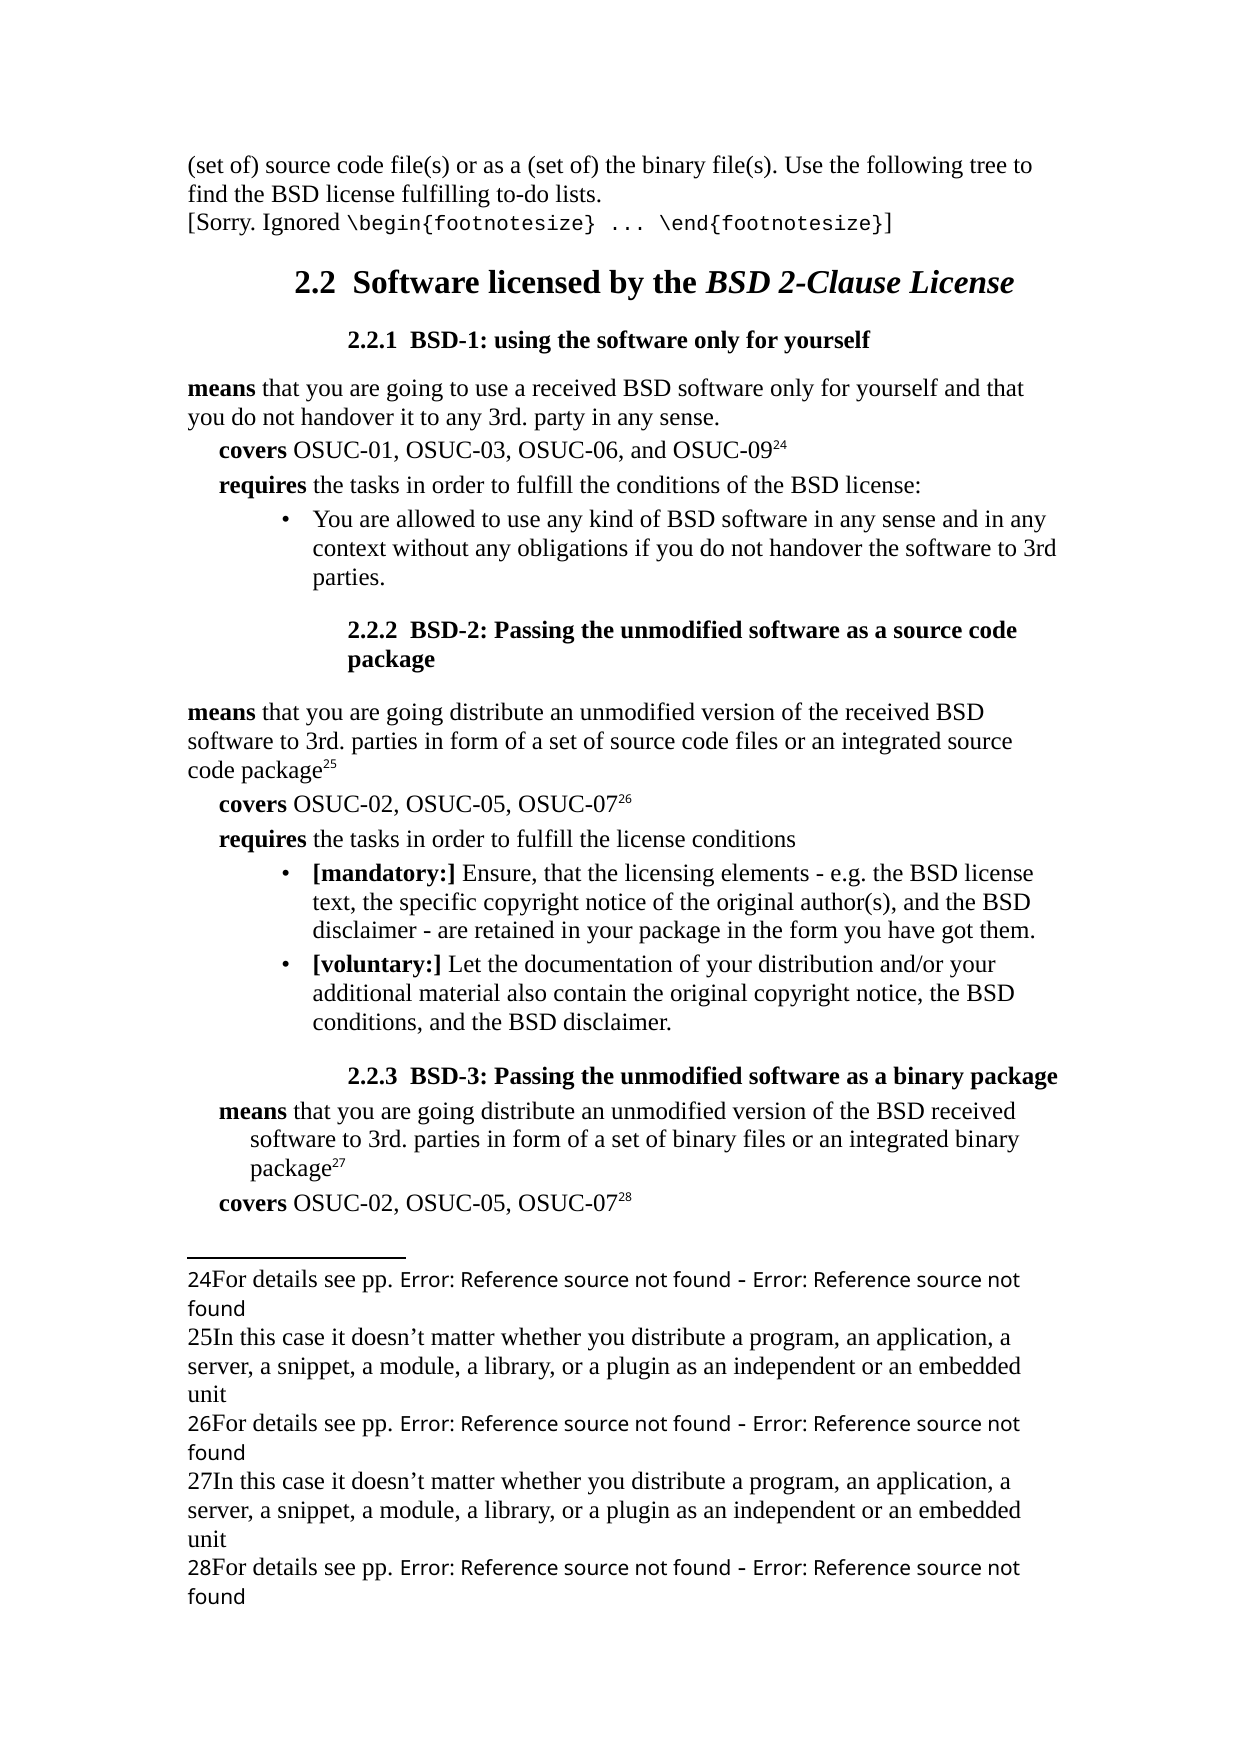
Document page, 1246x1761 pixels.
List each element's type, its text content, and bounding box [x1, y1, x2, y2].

text means that you are going distribute an unmodified version of the received BSD software to 3rd. parties in form of a set of source code files or an integrated source code package [187, 697, 1058, 784]
subtitle 2.2.2 BSD-2: Passing the unmodified software as a source code package [347, 616, 1058, 673]
text For details see pp. Error: Reference source not found - Error: Reference source not found [187, 1264, 1058, 1322]
text For details see pp. Error: Reference source not found - Error: Reference source not found [187, 1408, 1058, 1466]
text [Sorry. Ignored \begin{footnotesize} ... \end{footnotesize}] [187, 207, 1058, 237]
text In this case it doesn’t matter whether you distribute a program, an application, a server, a snippet, a module, a library, or a plugin as an independent or an embedded unit [187, 1466, 1058, 1552]
subtitle 2.2.1 BSD-1: using the software only for yourself [347, 325, 1058, 354]
text • You are allowed to use any kind of BSD software in any sense and in any context without any obligations if you do not handover the software to 3rd parties. [281, 504, 1058, 591]
text (set of) source code file(s) or as a (set of) the binary file(s). Use the following tree to find the BSD license fulfilling to-do lists. [187, 150, 1058, 207]
text means that you are going distribute an unmodified version of the BSD received software to 3rd. parties in form of a set of binary files or an integrated bi­na­ry package [219, 1096, 1058, 1183]
subtitle 2.2.3 BSD-3: Passing the unmodified software as a binary package [347, 1061, 1058, 1089]
text • [voluntary:] Let the documentation of your distribution and/or your additional material also contain the original copyright notice, the BSD conditions, and the BSD disclaimer. [281, 949, 1058, 1036]
text requires the tasks in order to fulfill the conditions of the BSD license: [219, 470, 1058, 499]
text requires the tasks in order to fulfill the license conditions [219, 824, 1058, 853]
text • [mandatory:] Ensure, that the licensing elements - e.g. the BSD license text, the specific copyright notice of the original author(s), and the BSD disclaimer - are retained in your package in the form you have got them. [281, 858, 1058, 944]
text For details see pp. Error: Reference source not found - Error: Reference source not found [187, 1552, 1058, 1610]
text covers OSUC-01, OSUC-03, OSUC-06, and OSUC-09 [219, 436, 1058, 465]
text covers OSUC-02, OSUC-05, OSUC-07 [219, 1188, 1058, 1217]
text In this case it doesn’t matter whether you distribute a program, an application, a server, a snippet, a module, a library, or a plugin as an independent or an embedded unit [187, 1322, 1058, 1408]
text covers OSUC-02, OSUC-05, OSUC-07 [219, 789, 1058, 819]
subtitle 2.2 Software licensed by the BSD 2-Clause License [294, 262, 1058, 300]
text means that you are going to use a received BSD software only for yourself and that you do not handover it to any 3rd. party in any sense. [187, 373, 1058, 430]
